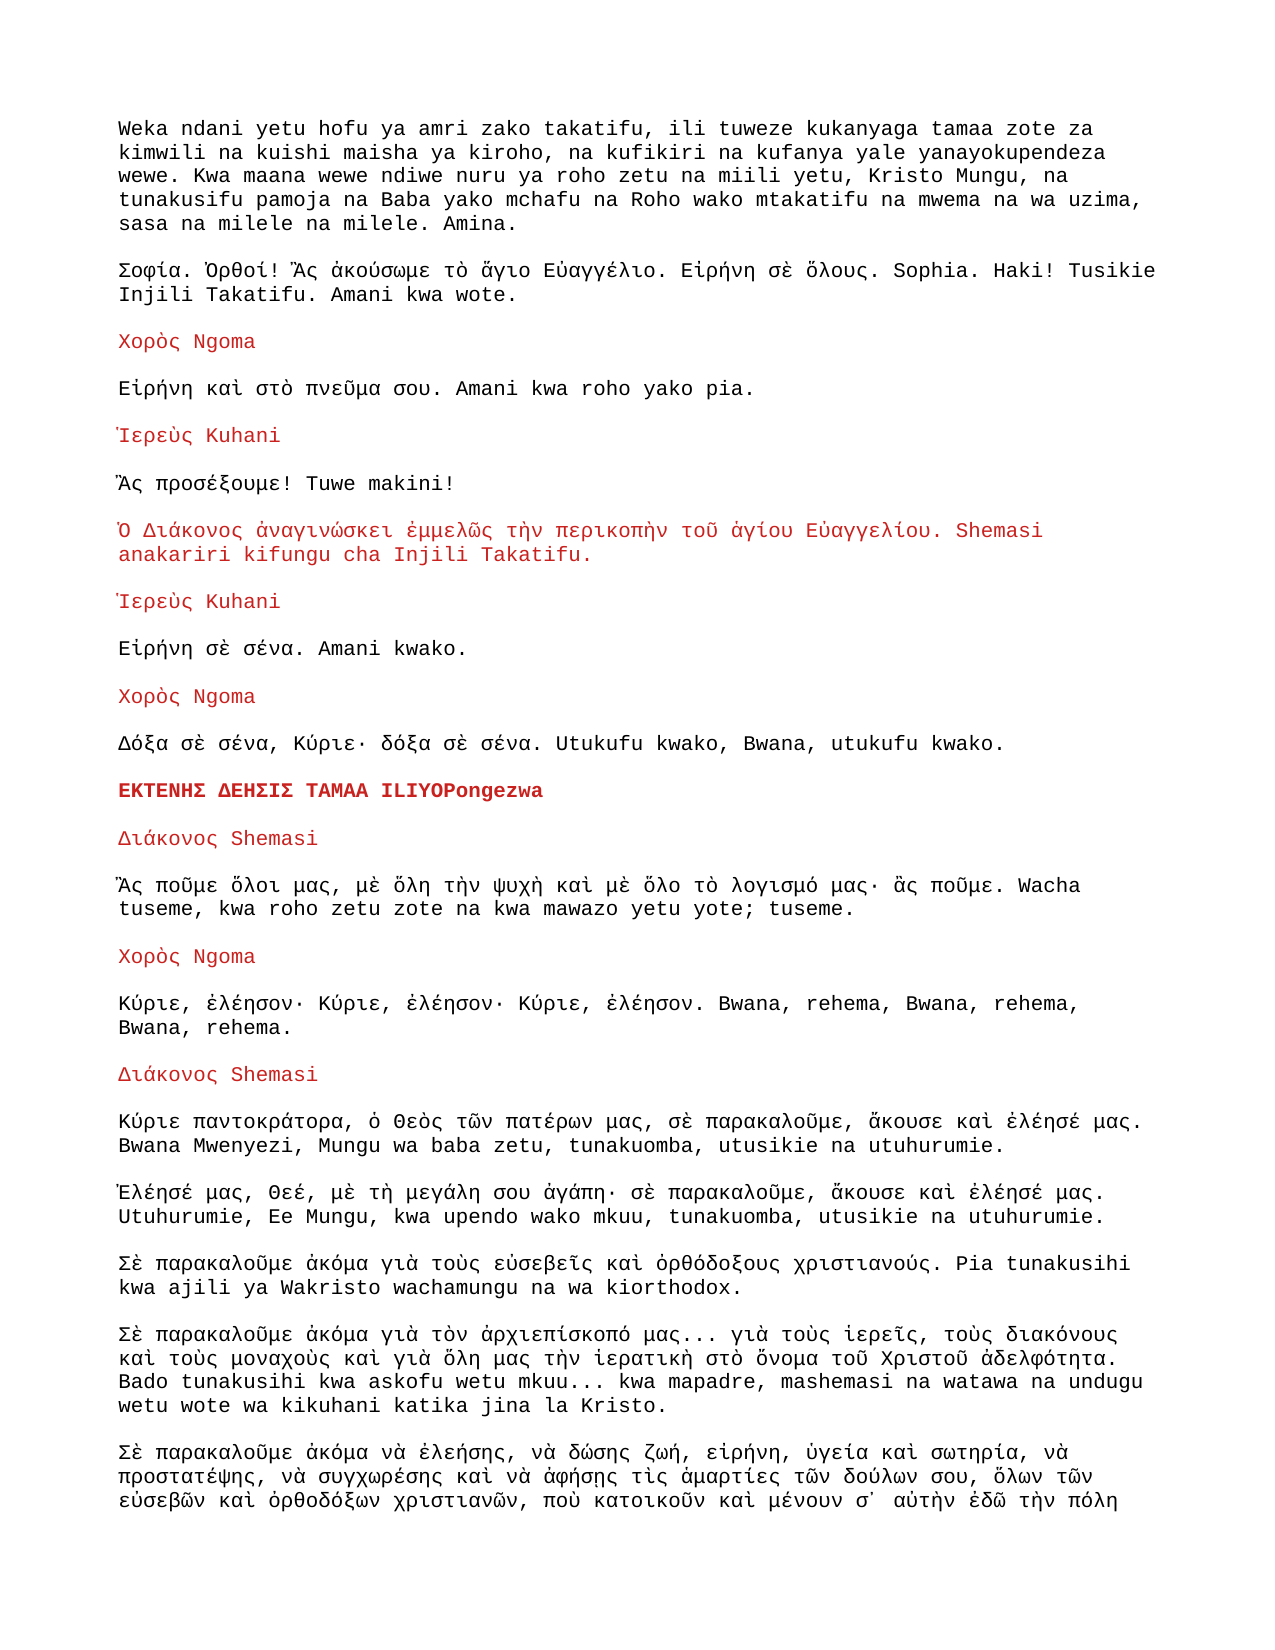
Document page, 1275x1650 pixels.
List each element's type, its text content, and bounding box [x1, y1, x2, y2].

text Διάκονος Shemasi [118, 827, 1157, 851]
text Εἰρήνη σὲ σένα. Amani kwako. [118, 638, 1157, 662]
text Ἂς ποῦμε ὅλοι μας, μὲ ὅλη τὴν ψυχὴ καὶ μὲ ὅλο τὸ λογισμό μας· ἂς ποῦμε. Wacha tuseme, kwa roho zetu zote na kwa mawazo yetu yote; tuseme. [118, 875, 1157, 922]
text Διάκονος Shemasi [118, 1064, 1157, 1088]
text Σὲ παρακαλοῦμε ἀκόμα γιὰ τοὺς εὐσεβεῖς καὶ ὀρθόδοξους χριστιανούς. Pia tunakusihi kwa ajili ya Wakristo wachamungu na wa kiorthodox. [118, 1253, 1157, 1300]
text Χορὸς Ngoma [118, 686, 1157, 709]
text Εἰρήνη καὶ στὸ πνεῦμα σου. Amani kwa roho yako pia. [118, 378, 1157, 402]
text Σὲ παρακαλοῦμε ἀκόμα γιὰ τὸν ἀρχιεπίσκοπό μας... γιὰ τοὺς ἱερεῖς, τοὺς διακόνους καὶ τοὺς μοναχοὺς καὶ γιὰ ὅλη μας τὴν ἱερατικὴ στὸ ὄνομα τοῦ Χριστοῦ ἀδελφότητα. Bado tunakusihi kwa askofu wetu mkuu... kwa mapadre, mashemasi na watawa na undugu wetu wote wa kikuhani katika jina la Kristo. [118, 1324, 1157, 1419]
text Κύριε παντοκράτορα, ὁ Θεὸς τῶν πατέρων μας, σὲ παρακαλοῦμε, ἄκουσε καὶ ἐλέησέ μας. Bwana Mwenyezi, Mungu wa baba zetu, tunakuomba, utusikie na utuhurumie. [118, 1111, 1157, 1158]
text Δόξα σὲ σένα, Κύριε· δόξα σὲ σένα. Utukufu kwako, Bwana, utukufu kwako. [118, 733, 1157, 757]
text Κύριε, ἐλέησον· Κύριε, ἐλέησον· Κύριε, ἐλέησον. Bwana, rehema, Bwana, rehema, Bwana, rehema. [118, 993, 1157, 1040]
text ΕΚΤΕΝΗΣ ΔΕΗΣΙΣ TAMAA ILIYOPongezwa [118, 780, 1157, 804]
text Χορὸς Ngoma [118, 331, 1157, 354]
text Ἐλέησέ μας, Θεέ, μὲ τὴ μεγάλη σου ἀγάπη· σὲ παρακαλοῦμε, ἄκουσε καὶ ἐλέησέ μας. Utuhurumie, Ee Mungu, kwa upendo wako mkuu, tunakuomba, utusikie na utuhurumie. [118, 1182, 1157, 1229]
text Ἱερεὺς Kuhani [118, 591, 1157, 615]
text Ἂς προσέξουμε! Tuwe makini! [118, 473, 1157, 496]
text Weka ndani yetu hofu ya amri zako takatifu, ili tuweze kukanyaga tamaa zote za kimwili na kuishi maisha ya kiroho, na kufikiri na kufanya yale yanayokupendeza wewe. Kwa maana wewe ndiwe nuru ya roho zetu na miili yetu, Kristo Mungu, na tunakusifu pamoja na Baba yako mchafu na Roho wako mtakatifu na mwema na wa uzima, sasa na milele na milele. Amina. [118, 118, 1157, 236]
text Ὁ Διάκονος ἀναγινώσκει ἐμμελῶς τὴν περικοπὴν τοῦ ἁγίου Εὐαγγελίου. Shemasi anakariri kifungu cha Injili Takatifu. [118, 520, 1157, 567]
text Σὲ παρακαλοῦμε ἀκόμα νὰ ἐλεήσης, νὰ δώσης ζωή, εἰρήνη, ὑγεία καὶ σωτηρία, νὰ προστατέψης, νὰ συγχωρέσης καὶ νὰ ἀφήσῃς τὶς ἁμαρτίες τῶν δούλων σου, ὅλων τῶν εὐσεβῶν καὶ ὀρθοδόξων χριστιανῶν, ποὺ κατοικοῦν καὶ μένουν σ᾿ αὐτὴν ἐδῶ τὴν πόλη [118, 1442, 1157, 1513]
text Χορὸς Ngoma [118, 946, 1157, 969]
text Σοφία. Ὀρθοί! Ἂς ἀκούσωμε τὸ ἅγιο Εὐαγγέλιο. Εἰρήνη σὲ ὅλους. Sophia. Haki! Tusikie Injili Takatifu. Amani kwa wote. [118, 260, 1157, 307]
text Ἱερεὺς Kuhani [118, 426, 1157, 449]
